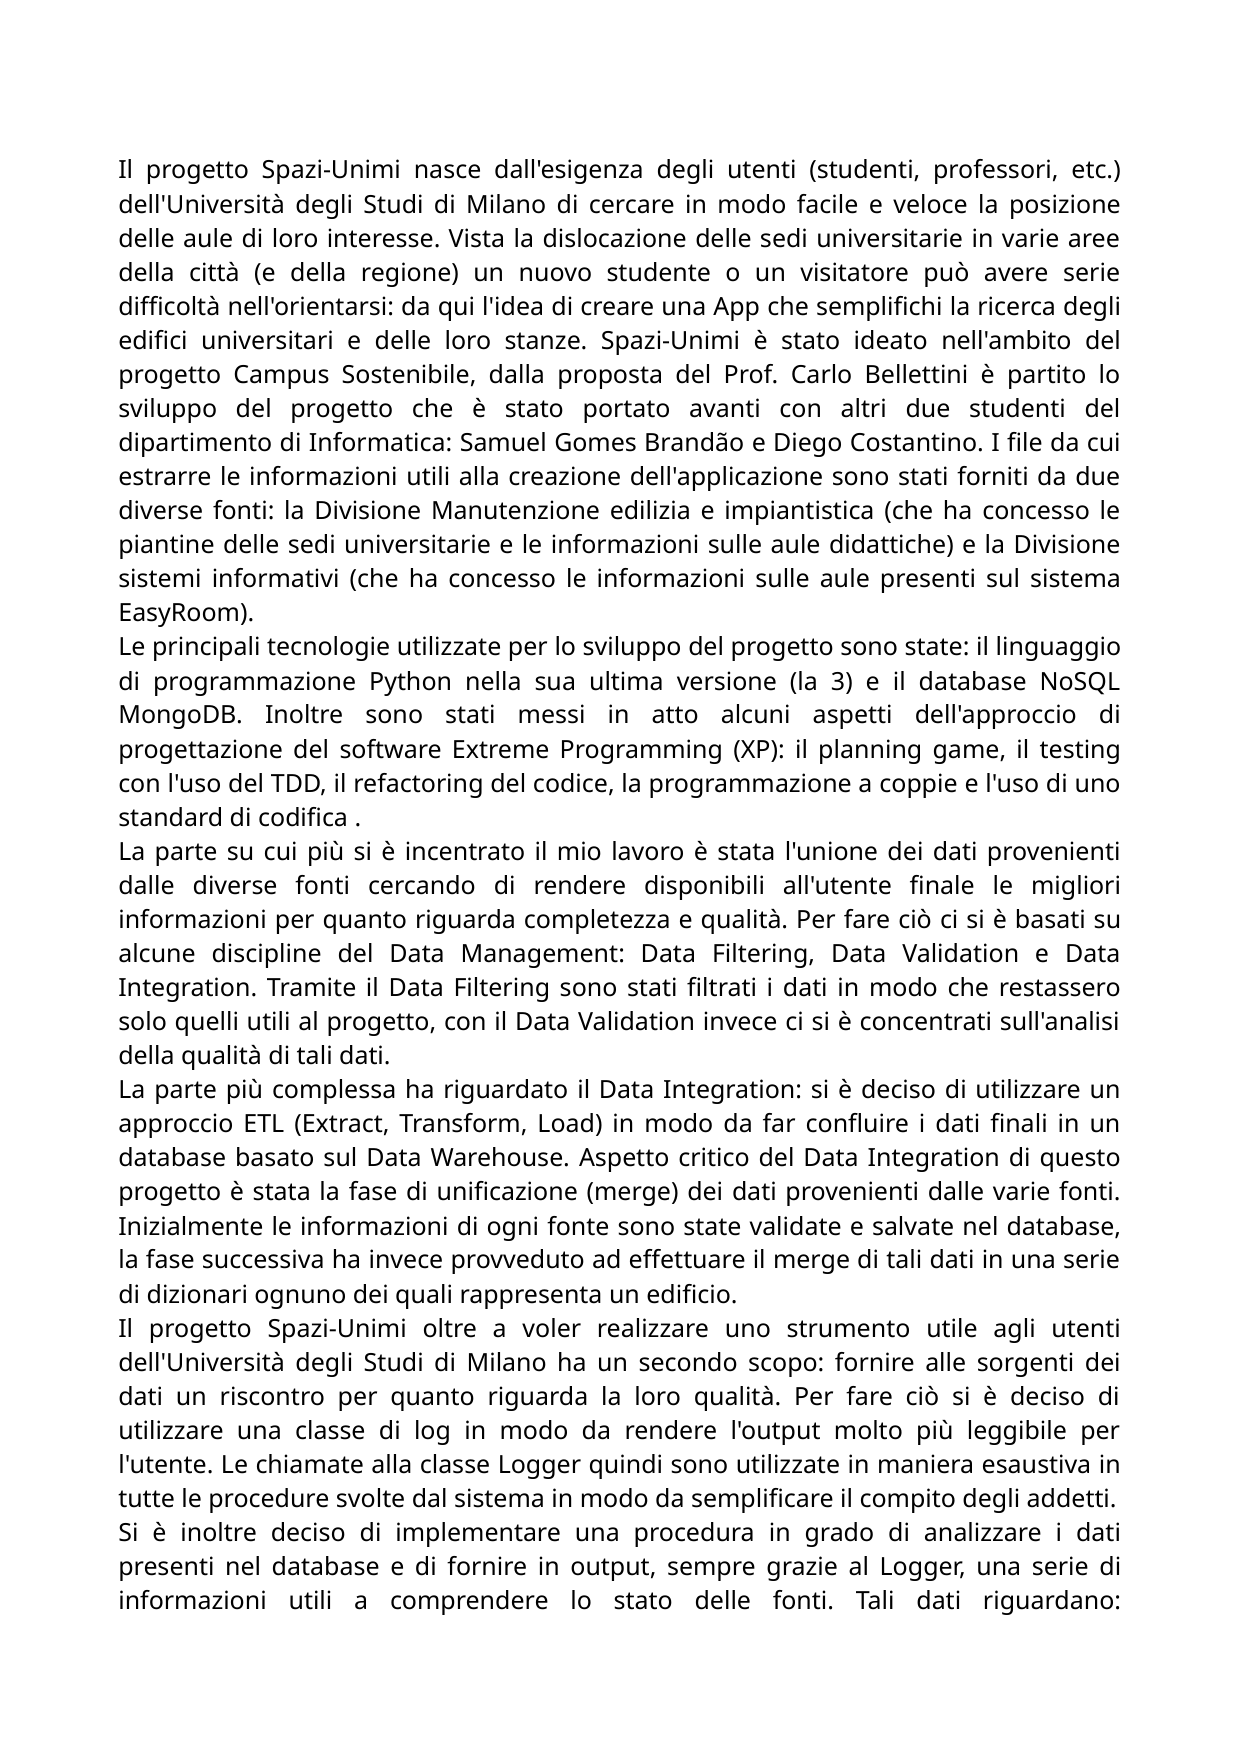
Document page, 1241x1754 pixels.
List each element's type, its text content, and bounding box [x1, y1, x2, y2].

text Si è inoltre deciso di implementare una procedura in grado di analizzare i dati presenti nel database e di fornire in output, sempre grazie al Logger, una serie di informazioni utili a comprendere lo stato delle fonti. Tali dati riguardano: [118, 1515, 1122, 1617]
text Il progetto Spazi-Unimi nasce dall'esigenza degli utenti (studenti, professori, etc.) dell'Università degli Studi di Milano di cercare in modo facile e veloce la posizione delle aule di loro interesse. Vista la dislocazione delle sedi universitarie in varie aree della città (e della regione) un nuovo studente o un visitatore può avere serie difficoltà nell'orientarsi: da qui l'idea di creare una App che semplifichi la ricerca degli edifici universitari e delle loro stanze. Spazi-Unimi è stato ideato nell'ambito del progetto Campus Sostenibile, dalla proposta del Prof. Carlo Bellettini è partito lo sviluppo del progetto che è stato portato avanti con altri due studenti del dipartimento di Informatica: Samuel Gomes Brandão e Diego Costantino. I file da cui estrarre le informazioni utili alla creazione dell'applicazione sono stati forniti da due diverse fonti: la Divisione Manutenzione edilizia e impiantistica (che ha concesso le piantine delle sedi universitarie e le informazioni sulle aule didattiche) e la Divisione sistemi informativi (che ha concesso le informazioni sulle aule presenti sul sistema EasyRoom). [118, 152, 1122, 629]
text La parte su cui più si è incentrato il mio lavoro è stata l'unione dei dati provenienti dalle diverse fonti cercando di rendere disponibili all'utente finale le migliori informazioni per quanto riguarda completezza e qualità. Per fare ciò ci si è basati su alcune discipline del Data Management: Data Filtering, Data Validation e Data Integration. Tramite il Data Filtering sono stati filtrati i dati in modo che restassero solo quelli utili al progetto, con il Data Validation invece ci si è concentrati sull'analisi della qualità di tali dati. [118, 833, 1122, 1072]
text La parte più complessa ha riguardato il Data Integration: si è deciso di utilizzare un approccio ETL (Extract, Transform, Load) in modo da far confluire i dati finali in un database basato sul Data Warehouse. Aspetto critico del Data Integration di questo progetto è stata la fase di unificazione (merge) dei dati provenienti dalle varie fonti. Inizialmente le informazioni di ogni fonte sono state validate e salvate nel database, la fase successiva ha invece provveduto ad effettuare il merge di tali dati in una serie di dizionari ognuno dei quali rappresenta un edificio. [118, 1072, 1122, 1310]
text Il progetto Spazi-Unimi oltre a voler realizzare uno strumento utile agli utenti dell'Università degli Studi di Milano ha un secondo scopo: fornire alle sorgenti dei dati un riscontro per quanto riguarda la loro qualità. Per fare ciò si è deciso di utilizzare una classe di log in modo da rendere l'output molto più leggibile per l'utente. Le chiamate alla classe Logger quindi sono utilizzate in maniera esaustiva in tutte le procedure svolte dal sistema in modo da semplificare il compito degli addetti. [118, 1310, 1122, 1515]
text Le principali tecnologie utilizzate per lo sviluppo del progetto sono state: il linguaggio di programmazione Python nella sua ultima versione (la 3) e il database NoSQL MongoDB. Inoltre sono stati messi in atto alcuni aspetti dell'approccio di progettazione del software Extreme Programming (XP): il planning game, il testing con l'uso del TDD, il refactoring del codice, la programmazione a coppie e l'uso di uno standard di codifica . [118, 629, 1122, 833]
